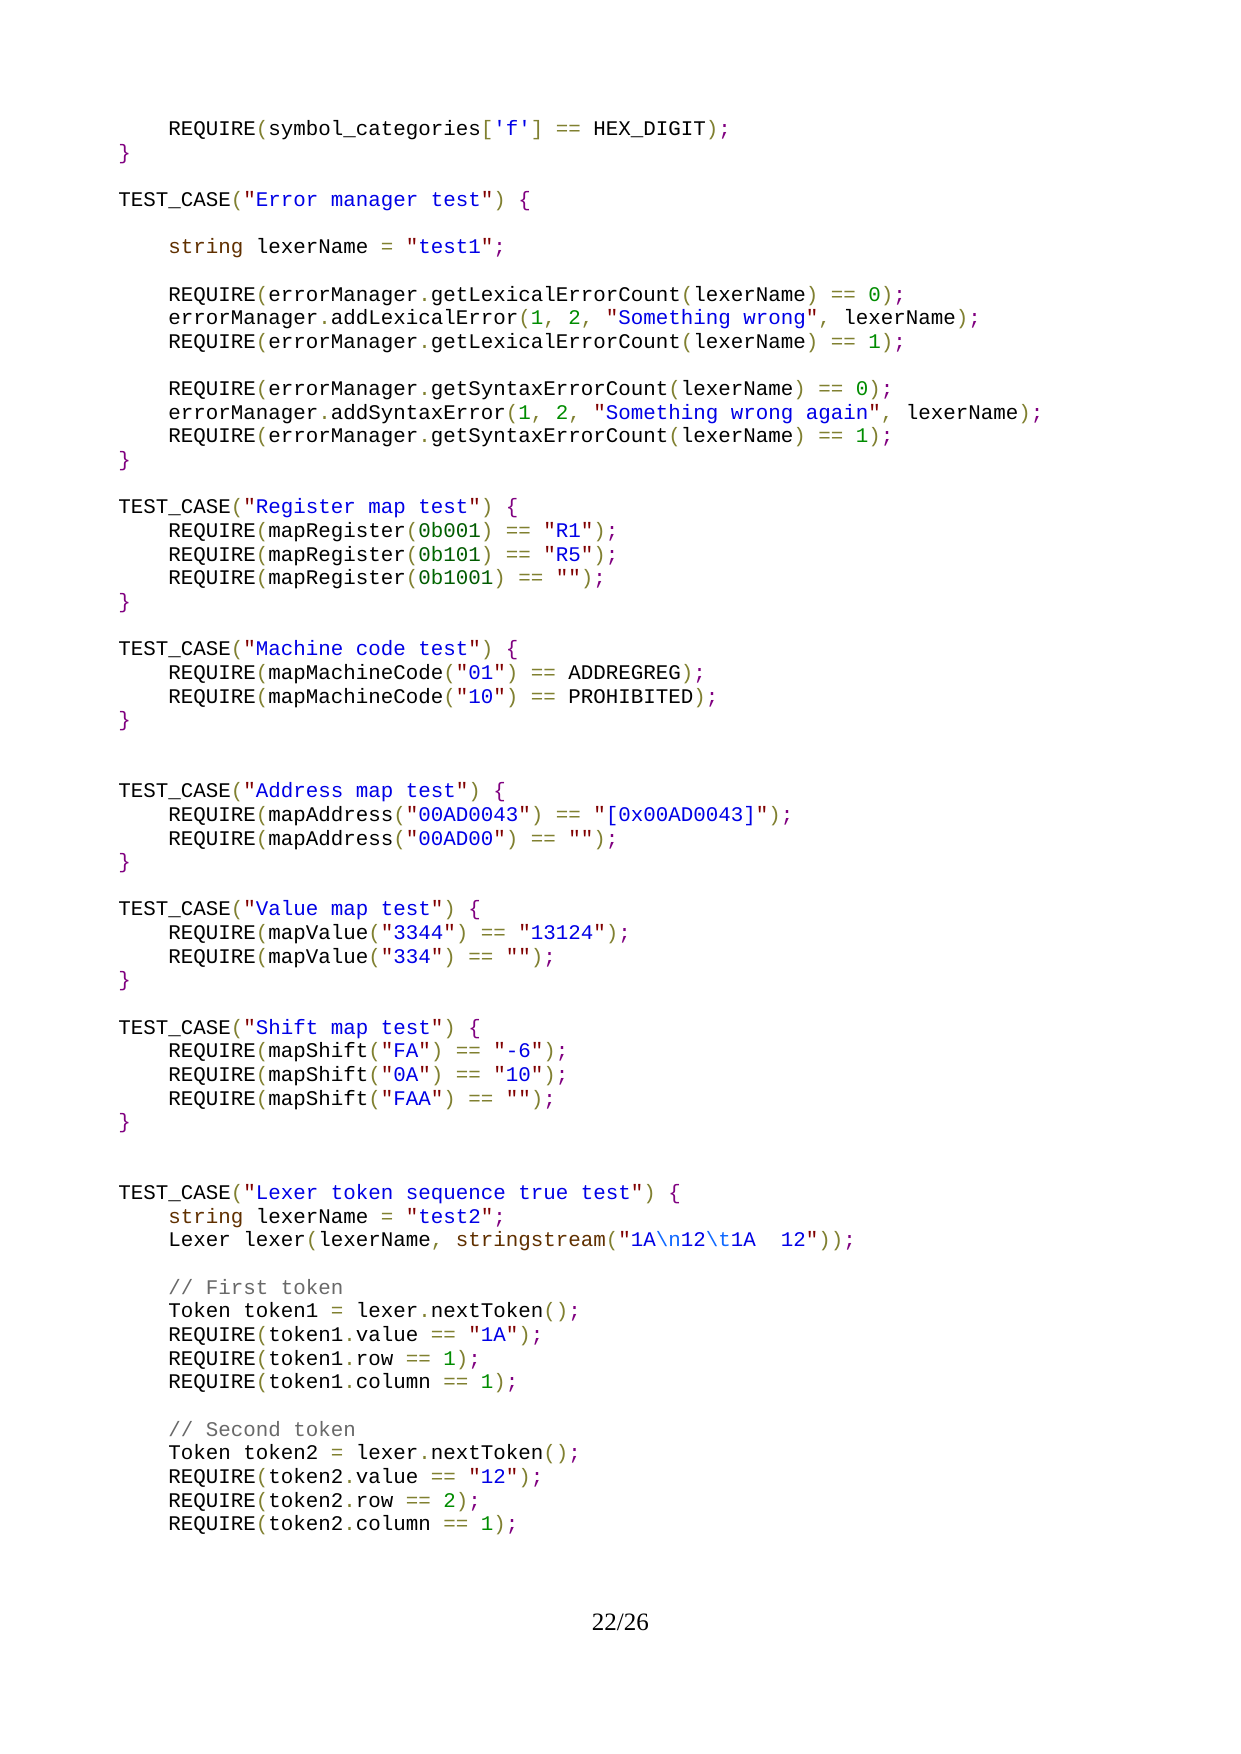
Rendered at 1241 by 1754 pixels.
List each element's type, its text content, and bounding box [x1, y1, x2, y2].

text TEST_CASE("Error manager test") { [118, 189, 1122, 213]
text errorManager.addLexicalError(1, 2, "Something wrong", lexerName); [118, 307, 1122, 331]
text } [118, 449, 1122, 473]
text errorManager.addSyntaxError(1, 2, "Something wrong again", lexerName); [118, 402, 1122, 426]
text } [118, 709, 1122, 733]
text REQUIRE(token1.row == 1); [118, 1348, 1122, 1371]
text TEST_CASE("Shift map test") { [118, 1017, 1122, 1040]
text } [118, 142, 1122, 165]
text } [118, 1111, 1122, 1135]
text REQUIRE(mapRegister(0b1001) == ""); [118, 567, 1122, 591]
text TEST_CASE("Address map test") { [118, 780, 1122, 804]
text REQUIRE(mapMachineCode("01") == ADDREGREG); [118, 662, 1122, 686]
text string lexerName = "test2"; [118, 1206, 1122, 1229]
text REQUIRE(mapRegister(0b001) == "R1"); [118, 520, 1122, 544]
text TEST_CASE("Machine code test") { [118, 638, 1122, 662]
text } [118, 851, 1122, 875]
text REQUIRE(token2.column == 1); [118, 1513, 1122, 1537]
text // Second token [118, 1419, 1122, 1442]
text } [118, 969, 1122, 993]
text Token token2 = lexer.nextToken(); [118, 1442, 1122, 1466]
text REQUIRE(mapMachineCode("10") == PROHIBITED); [118, 686, 1122, 709]
text } [118, 591, 1122, 615]
text string lexerName = "test1"; [118, 236, 1122, 260]
text REQUIRE(mapValue("3344") == "13124"); [118, 922, 1122, 946]
text // First token [118, 1277, 1122, 1300]
text Token token1 = lexer.nextToken(); [118, 1300, 1122, 1324]
text REQUIRE(token2.value == "12"); [118, 1466, 1122, 1489]
text TEST_CASE("Value map test") { [118, 898, 1122, 922]
text REQUIRE(mapAddress("00AD00") == ""); [118, 827, 1122, 851]
text REQUIRE(errorManager.getSyntaxErrorCount(lexerName) == 0); [118, 378, 1122, 402]
text REQUIRE(symbol_categories['f'] == HEX_DIGIT); [118, 118, 1122, 142]
text Lexer lexer(lexerName, stringstream("1A\n12\t1A 12")); [118, 1229, 1122, 1253]
text REQUIRE(mapRegister(0b101) == "R5"); [118, 544, 1122, 567]
text TEST_CASE("Register map test") { [118, 496, 1122, 520]
text REQUIRE(mapShift("FA") == "-6"); [118, 1040, 1122, 1064]
text REQUIRE(mapShift("0A") == "10"); [118, 1064, 1122, 1088]
text TEST_CASE("Lexer token sequence true test") { [118, 1182, 1122, 1206]
text REQUIRE(mapAddress("00AD0043") == "[0x00AD0043]"); [118, 804, 1122, 827]
text REQUIRE(errorManager.getLexicalErrorCount(lexerName) == 0); [118, 284, 1122, 307]
text REQUIRE(errorManager.getLexicalErrorCount(lexerName) == 1); [118, 331, 1122, 354]
text REQUIRE(token2.row == 2); [118, 1489, 1122, 1513]
text REQUIRE(mapShift("FAA") == ""); [118, 1088, 1122, 1111]
text REQUIRE(mapValue("334") == ""); [118, 946, 1122, 969]
text REQUIRE(token1.column == 1); [118, 1371, 1122, 1395]
text REQUIRE(token1.value == "1A"); [118, 1324, 1122, 1348]
text REQUIRE(errorManager.getSyntaxErrorCount(lexerName) == 1); [118, 426, 1122, 449]
